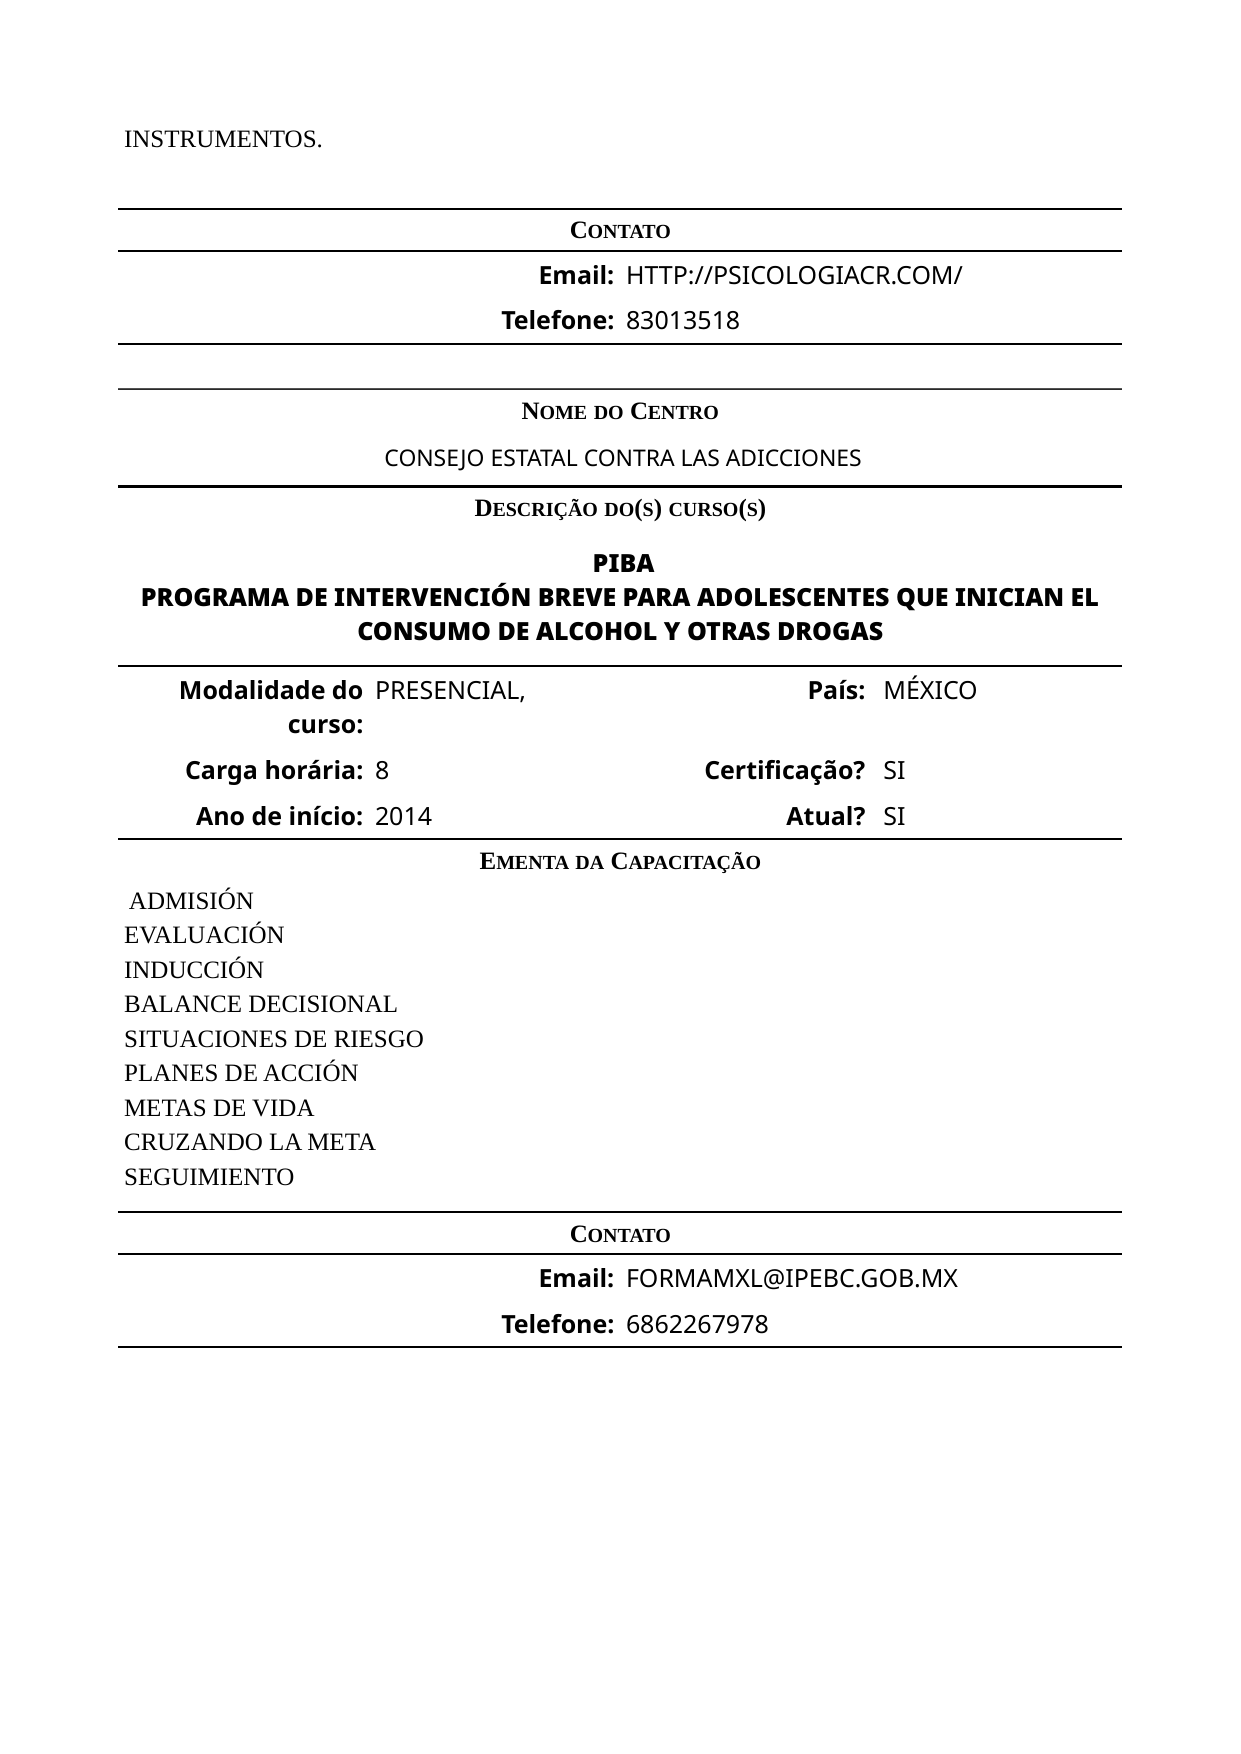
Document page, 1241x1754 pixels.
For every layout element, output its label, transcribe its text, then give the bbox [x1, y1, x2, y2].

table_cell PIBA PROGRAMA DE INTERVENCIÓN BREVE PARA ADOLESCENTES QUE INICIAN EL CONSUMO DE ALCOHOL Y OTRAS DROGAS [118, 528, 1122, 665]
table_cell 83013518 [620, 297, 1122, 343]
table_cell Atual? [620, 793, 871, 838]
table_cell Email: [118, 252, 620, 297]
table_cell Email: [118, 1255, 620, 1301]
table_cell MÉXICO [871, 667, 1122, 747]
table_cell Descrição do(s) curso(s) [118, 488, 1122, 528]
table_cell ADMISIÓN EVALUACIÓN INDUCCIÓN BALANCE DECISIONAL SITUACIONES DE RIESGO PLANES DE ACCIÓN METAS DE VIDA CRUZANDO LA META SEGUIMIENTO [118, 880, 1122, 1211]
table_cell 6862267978 [620, 1301, 1122, 1346]
table_cell 8 [369, 747, 620, 792]
table_cell Contato [118, 210, 1122, 250]
table_cell Telefone: [118, 297, 620, 343]
table_cell SI [871, 747, 1122, 792]
table_cell PRESENCIAL, [369, 667, 620, 747]
table_cell Certificação? [620, 747, 871, 792]
table_cell Modalidade do curso: [118, 667, 369, 747]
table_cell CONSEJO ESTATAL CONTRA LAS ADICCIONES [118, 431, 1122, 485]
table_cell 2014 [369, 793, 620, 838]
table_cell INSTRUMENTOS. [118, 118, 1122, 207]
table_cell Ementa da Capacitação [118, 840, 1122, 880]
table_cell Telefone: [118, 1301, 620, 1346]
table_cell SI [871, 793, 1122, 838]
table_cell HTTP://PSICOLOGIACR.COM/ [620, 252, 1122, 297]
table_cell FORMAMXL@IPEBC.GOB.MX [620, 1255, 1122, 1301]
table_cell País: [620, 667, 871, 747]
table_cell Ano de início: [118, 793, 369, 838]
table_header Nome do Centro [118, 391, 1122, 431]
table_cell Carga horária: [118, 747, 369, 792]
table_cell Contato [118, 1213, 1122, 1253]
